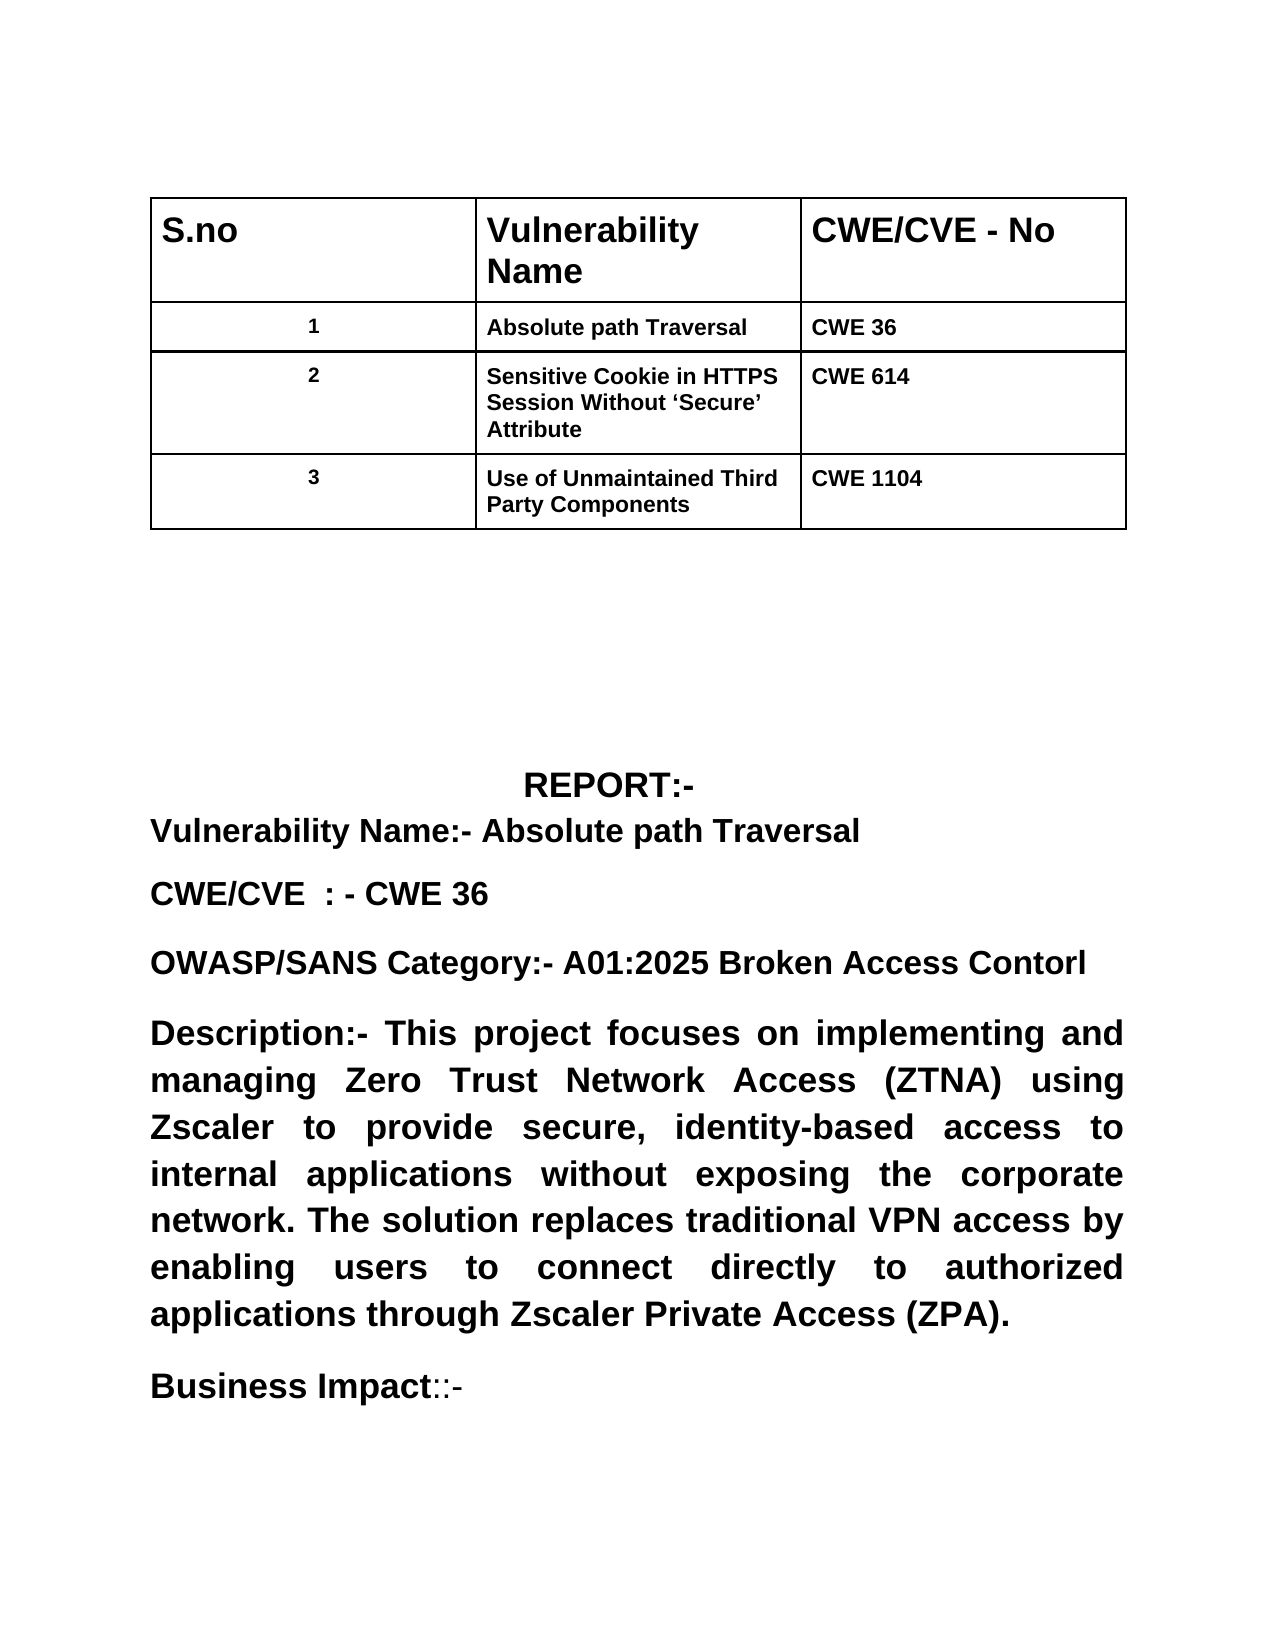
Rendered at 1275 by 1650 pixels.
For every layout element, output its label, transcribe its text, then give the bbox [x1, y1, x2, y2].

table_cell CWE 36 [802, 303, 1125, 350]
text Vulnerability Name:- Absolute path Traversal [150, 811, 1125, 849]
table_cell CWE 614 [802, 353, 1125, 452]
table_cell 2 [152, 353, 475, 452]
table_cell 1 [152, 303, 475, 350]
table_header CWE/CVE - No [802, 199, 1125, 301]
table_cell Use of Unmaintained Third Party Components [477, 455, 800, 528]
text Description:- This project focuses on implementing and managing Zero Trust Network Access (ZTNA) using Zscaler to provide secure, identity-based access to internal applications without exposing the corporate network. The solution replaces traditional VPN access by enabling users to connect directly to authorized applications through Zscaler Private Access (ZPA). [150, 1012, 1125, 1334]
table_cell Absolute path Traversal [477, 303, 800, 350]
text REPORT:- [150, 764, 1125, 805]
text Business Impact::- [150, 1365, 1125, 1406]
table_header S.no [152, 199, 475, 301]
text OWASP/SANS Category:- A01:2025 Broken Access Contorl [150, 943, 1125, 982]
table_cell 3 [152, 455, 475, 528]
table_header Vulnerability Name [477, 199, 800, 301]
table_cell Sensitive Cookie in HTTPS Session Without ‘Secure’ Attribute [477, 353, 800, 452]
table_cell CWE 1104 [802, 455, 1125, 528]
text CWE/CVE : - CWE 36 [150, 874, 1125, 913]
